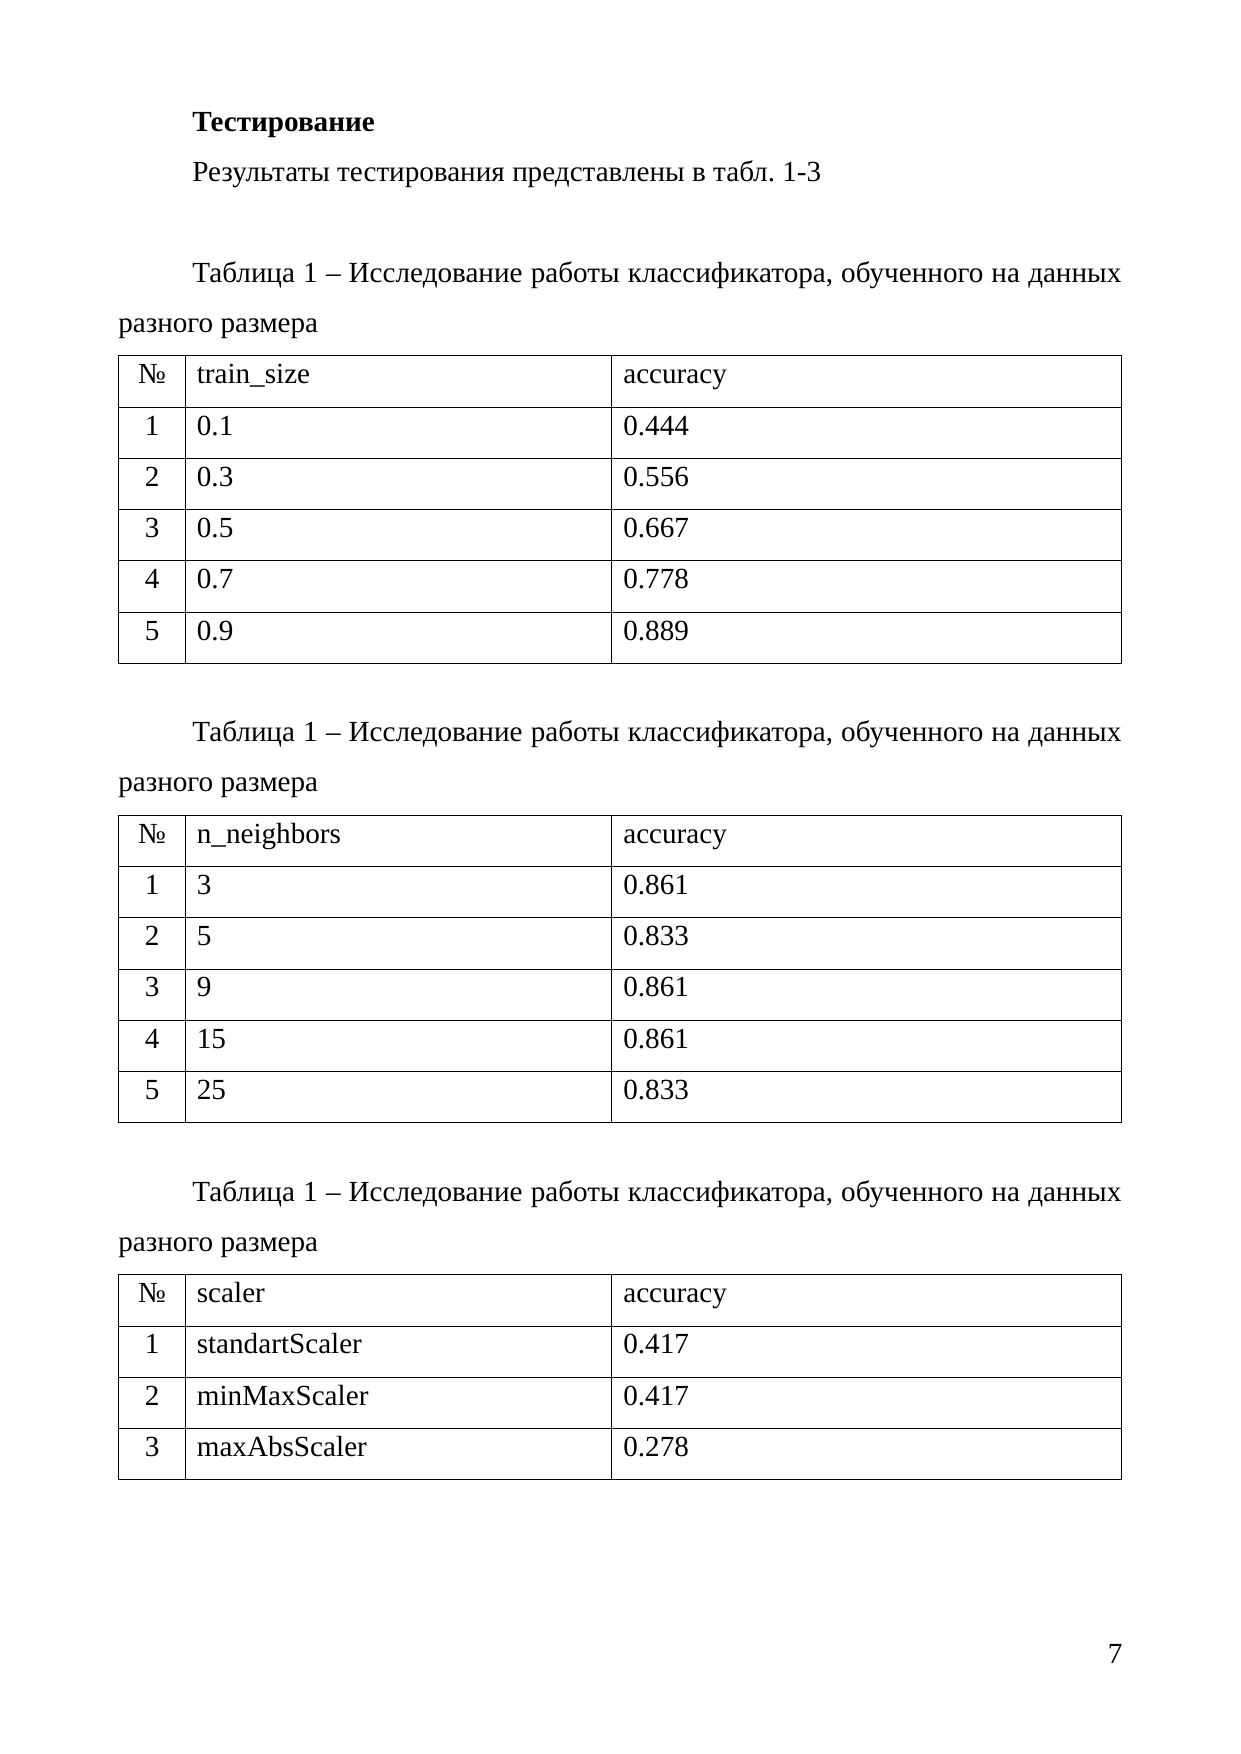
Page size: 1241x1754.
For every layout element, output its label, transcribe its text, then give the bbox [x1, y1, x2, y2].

table_cell 0.417 [612, 1327, 1121, 1377]
table_header accuracy [612, 1275, 1121, 1326]
table_header № [119, 356, 185, 407]
table_cell 0.5 [186, 510, 611, 560]
table_cell 2 [119, 1378, 185, 1428]
table_cell 0.778 [612, 561, 1121, 612]
table_cell 1 [119, 867, 185, 917]
table_cell 0.861 [612, 970, 1121, 1020]
table_cell 25 [186, 1072, 611, 1122]
table_cell 2 [119, 918, 185, 968]
table_cell 15 [186, 1021, 611, 1071]
table_cell 0.667 [612, 510, 1121, 560]
text Тестирование [118, 104, 1122, 137]
table_header № [119, 1275, 185, 1326]
table_cell 0.556 [612, 459, 1121, 509]
text Результаты тестирования представлены в табл. 1-3 [118, 154, 1122, 188]
text Таблица 1 – Исследование работы классификатора, обученного на данных разного размера [118, 1174, 1122, 1257]
table_cell 0.417 [612, 1378, 1121, 1428]
table_header scaler [186, 1275, 611, 1326]
text Таблица 1 – Исследование работы классификатора, обученного на данных разного размера [118, 255, 1122, 338]
table_cell 0.3 [186, 459, 611, 509]
table_cell 5 [186, 918, 611, 968]
table_cell 0.861 [612, 1021, 1121, 1071]
table_header accuracy [612, 356, 1121, 407]
table_header accuracy [612, 816, 1121, 866]
table_cell 0.444 [612, 408, 1121, 458]
table_cell minMaxScaler [186, 1378, 611, 1428]
table_cell 0.278 [612, 1429, 1121, 1479]
table_cell 4 [119, 561, 185, 612]
table_cell 0.9 [186, 613, 611, 663]
table_cell 2 [119, 459, 185, 509]
table_cell 3 [119, 510, 185, 560]
table_cell standartScaler [186, 1327, 611, 1377]
table_cell maxAbsScaler [186, 1429, 611, 1479]
table_cell 3 [119, 970, 185, 1020]
table_cell 5 [119, 613, 185, 663]
table_cell 1 [119, 1327, 185, 1377]
table_cell 0.889 [612, 613, 1121, 663]
table_cell 5 [119, 1072, 185, 1122]
table_cell 3 [186, 867, 611, 917]
table_cell 9 [186, 970, 611, 1020]
table_cell 3 [119, 1429, 185, 1479]
table_cell 0.861 [612, 867, 1121, 917]
table_header n_neighbors [186, 816, 611, 866]
table_header № [119, 816, 185, 866]
table_cell 0.1 [186, 408, 611, 458]
table_cell 0.7 [186, 561, 611, 612]
table_cell 1 [119, 408, 185, 458]
table_cell 0.833 [612, 918, 1121, 968]
table_cell 4 [119, 1021, 185, 1071]
text Таблица 1 – Исследование работы классификатора, обученного на данных разного размера [118, 714, 1122, 798]
table_header train_size [186, 356, 611, 407]
table_cell 0.833 [612, 1072, 1121, 1122]
